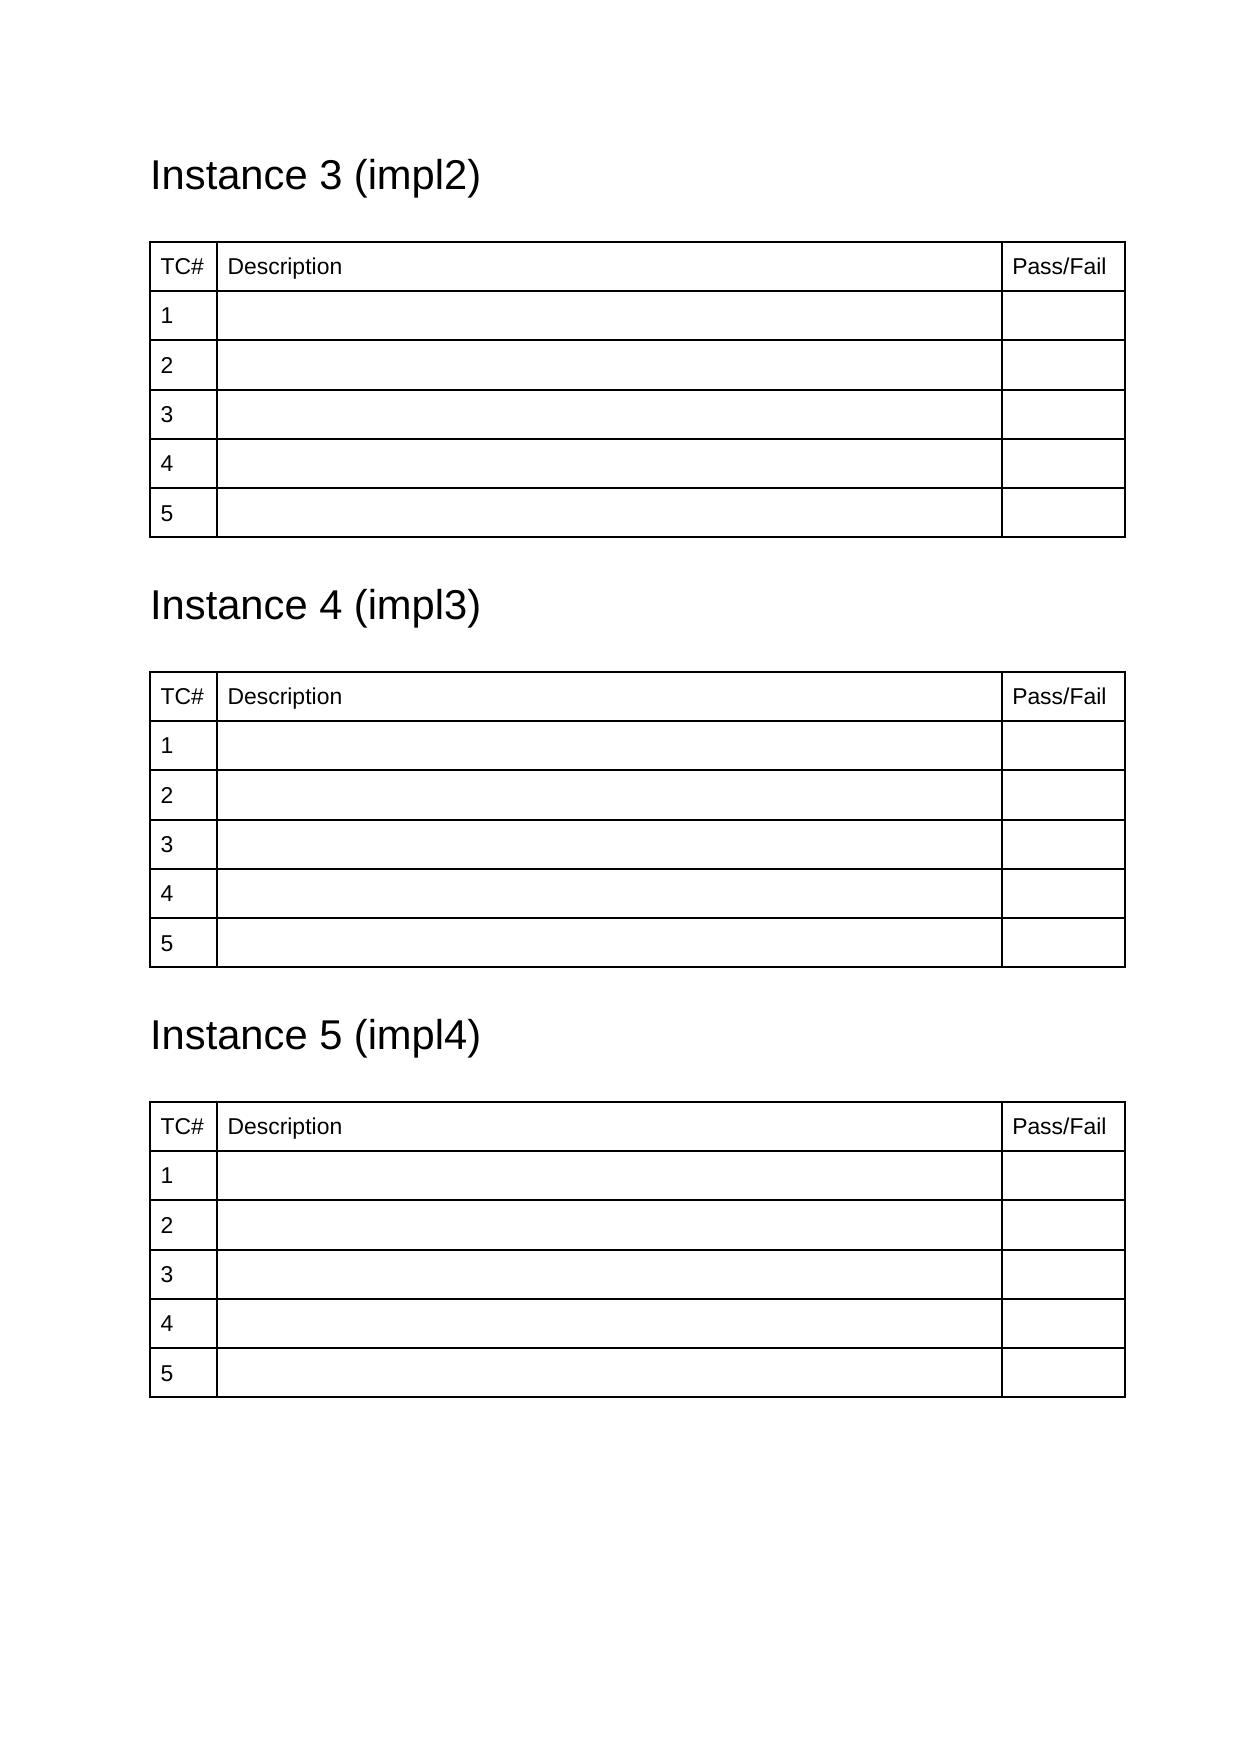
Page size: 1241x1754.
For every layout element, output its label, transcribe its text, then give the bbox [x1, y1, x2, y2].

table_cell [218, 771, 1001, 818]
table_header TC# [151, 673, 216, 720]
table_cell [1003, 919, 1124, 966]
table_cell [218, 1251, 1001, 1298]
table_cell [218, 1152, 1001, 1199]
table_cell [1003, 1349, 1124, 1396]
table_cell [1003, 391, 1124, 438]
table_cell 2 [151, 1201, 216, 1248]
table_cell 1 [151, 722, 216, 769]
table_header Pass/Fail [1003, 1103, 1124, 1150]
subtitle Instance 3 (impl2) [150, 150, 1090, 198]
table_cell [1003, 1201, 1124, 1248]
table_cell [218, 391, 1001, 438]
table_cell 5 [151, 489, 216, 536]
table_cell [218, 489, 1001, 536]
table_cell [1003, 821, 1124, 868]
table_cell 5 [151, 919, 216, 966]
table_cell 1 [151, 292, 216, 339]
table_cell [1003, 870, 1124, 917]
table_cell 4 [151, 1300, 216, 1347]
table_cell [218, 821, 1001, 868]
table_cell [218, 870, 1001, 917]
table_header Description [218, 243, 1001, 290]
table_cell [1003, 292, 1124, 339]
table_header Description [218, 1103, 1001, 1150]
subtitle Instance 5 (impl4) [150, 1010, 1090, 1058]
table_header Pass/Fail [1003, 673, 1124, 720]
table_cell [1003, 440, 1124, 487]
table_cell [1003, 1251, 1124, 1298]
table_header Pass/Fail [1003, 243, 1124, 290]
table_cell 3 [151, 821, 216, 868]
subtitle Instance 4 (impl3) [150, 580, 1090, 628]
table_cell 2 [151, 341, 216, 388]
table_cell 5 [151, 1349, 216, 1396]
table_cell 4 [151, 870, 216, 917]
table_cell [1003, 489, 1124, 536]
table_header TC# [151, 1103, 216, 1150]
table_cell [1003, 771, 1124, 818]
table_cell 1 [151, 1152, 216, 1199]
table_cell 2 [151, 771, 216, 818]
table_cell [218, 1201, 1001, 1248]
table_cell 4 [151, 440, 216, 487]
table_cell [1003, 1152, 1124, 1199]
table_cell [1003, 1300, 1124, 1347]
table_cell [218, 292, 1001, 339]
table_cell [218, 919, 1001, 966]
table_cell 3 [151, 391, 216, 438]
table_cell [218, 440, 1001, 487]
table_cell [218, 722, 1001, 769]
table_header Description [218, 673, 1001, 720]
table_cell [218, 1349, 1001, 1396]
table_cell [1003, 722, 1124, 769]
table_cell [218, 1300, 1001, 1347]
table_header TC# [151, 243, 216, 290]
table_cell [218, 341, 1001, 388]
table_cell [1003, 341, 1124, 388]
table_cell 3 [151, 1251, 216, 1298]
